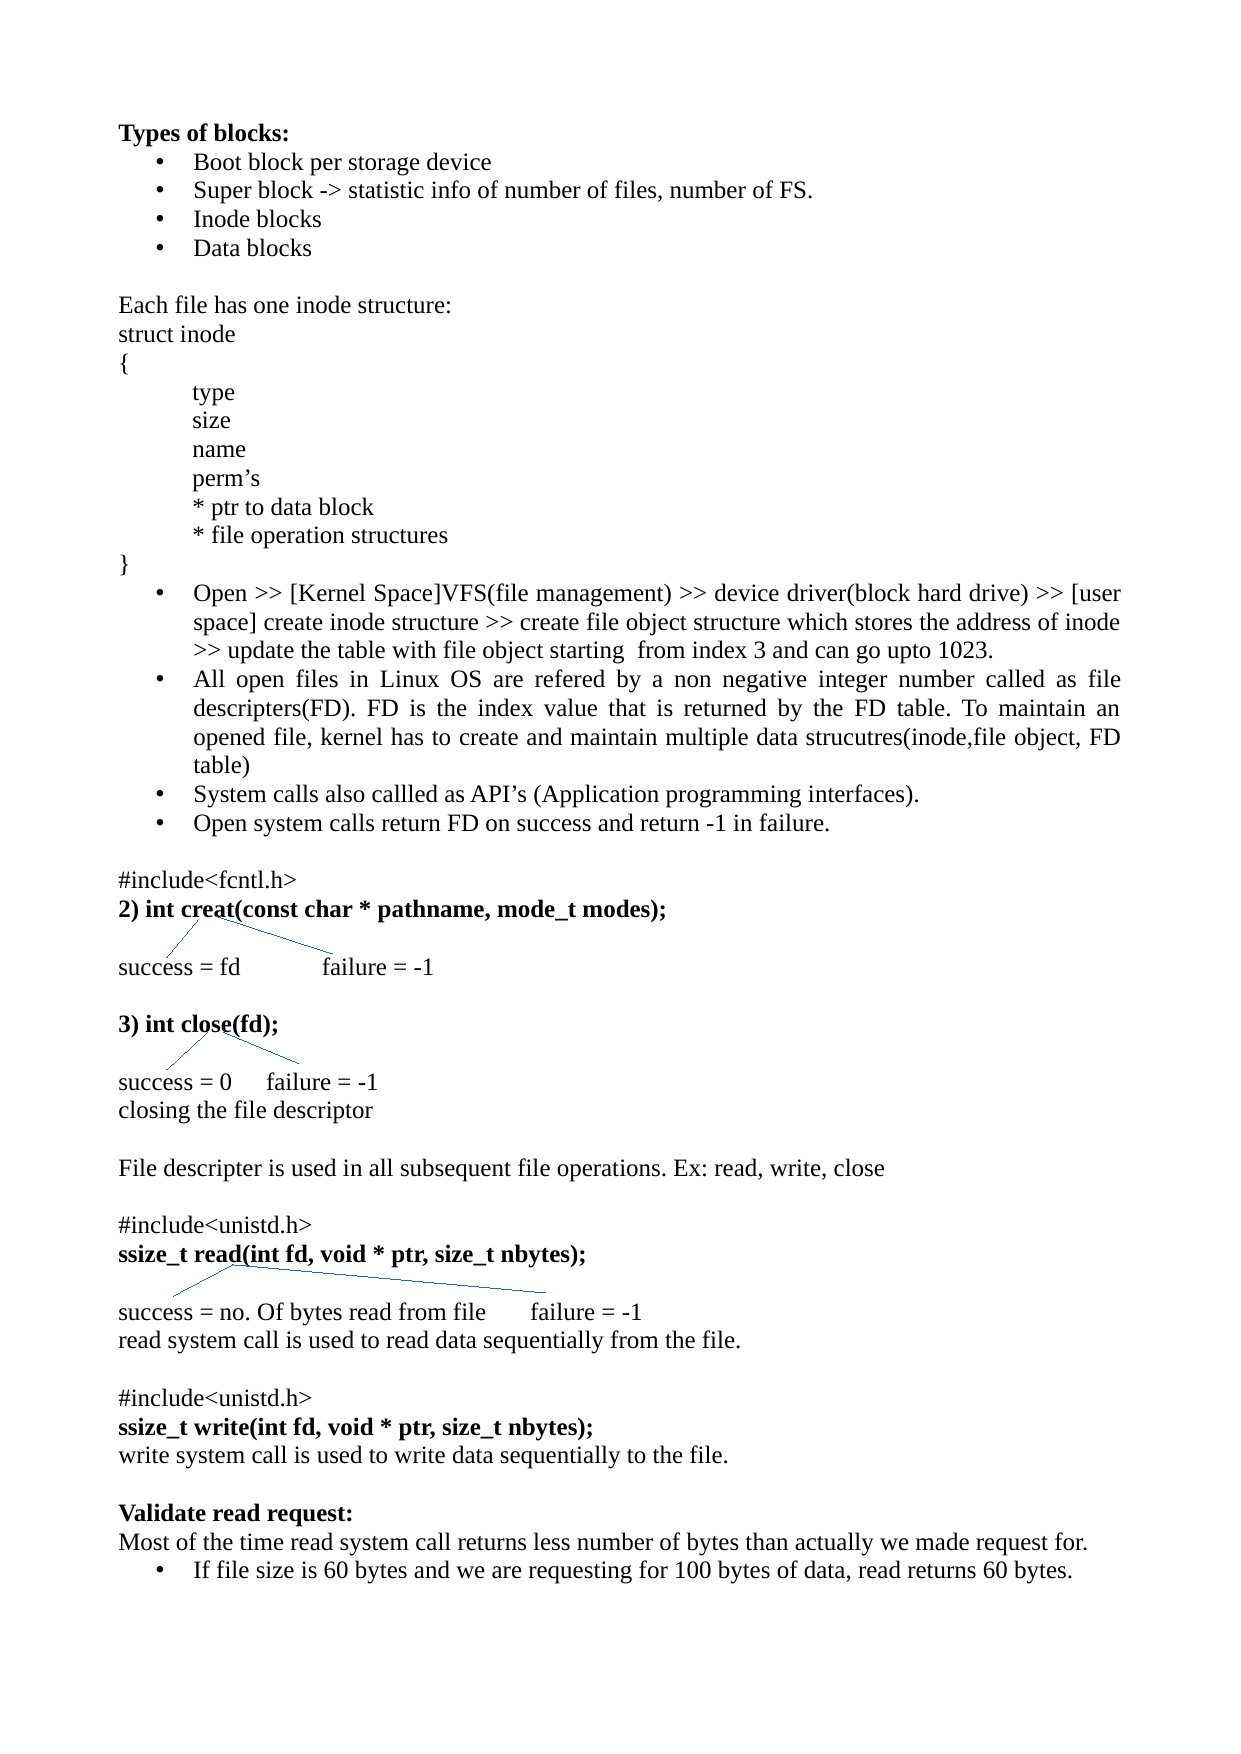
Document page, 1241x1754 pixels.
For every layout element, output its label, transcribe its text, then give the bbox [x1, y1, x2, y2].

text write system call is used to write data sequentially to the file. [118, 1441, 1122, 1469]
text 2) int creat(const char * pathname, mode_t modes); [118, 894, 1122, 923]
text size [118, 406, 1122, 434]
list All open files in Linux OS are refered by a non negative integer number called as file descripters(FD). FD is the index value that is returned by the FD table. To maintain an opened file, kernel has to create and maintain multiple data strucutres(inode,file object, FD table) [156, 664, 1122, 779]
text ssize_t read(int fd, void * ptr, size_t nbytes); [118, 1239, 1122, 1268]
text * ptr to data block [118, 492, 1122, 521]
text type [118, 377, 1122, 406]
text * file operation structures [118, 521, 1122, 549]
text } [118, 549, 1122, 578]
text #include<unistd.h> [118, 1383, 1122, 1412]
text { [118, 348, 1122, 377]
text Most of the time read system call returns less number of bytes than actually we made request for. [118, 1527, 1122, 1556]
list Inode blocks [156, 204, 1122, 233]
text ssize_t write(int fd, void * ptr, size_t nbytes); [118, 1412, 1122, 1441]
text 3) int close(fd); [118, 1009, 1122, 1038]
text Types of blocks: [118, 118, 1122, 147]
text #include<unistd.h> [118, 1211, 1122, 1239]
text perm’s [118, 463, 1122, 492]
text Validate read request: [118, 1498, 1122, 1527]
text closing the file descriptor [118, 1096, 1122, 1124]
text File descripter is used in all subsequent file operations. Ex: read, write, close [118, 1153, 1122, 1182]
text read system call is used to read data sequentially from the file. [118, 1326, 1122, 1354]
list Open >> [Kernel Space]VFS(file management) >> device driver(block hard drive) >> [user space] create inode structure >> create file object structure which stores the address of inode >> update the table with file object starting from index 3 and can go upto 1023. [156, 578, 1122, 664]
text name [118, 434, 1122, 463]
list Data blocks [156, 233, 1122, 262]
list If file size is 60 bytes and we are requesting for 100 bytes of data, read returns 60 bytes. [156, 1556, 1122, 1584]
text success = 0 failure = -1 [118, 1067, 1122, 1096]
text #include<fcntl.h> [118, 866, 1122, 894]
list Super block -> statistic info of number of files, number of FS. [156, 176, 1122, 204]
text Each file has one inode structure: [118, 291, 1122, 319]
text struct inode [118, 319, 1122, 348]
list System calls also callled as API’s (Application programming interfaces). [156, 779, 1122, 808]
list Open system calls return FD on success and return -1 in failure. [156, 808, 1122, 837]
text success = fd failure = -1 [118, 952, 1122, 981]
list Boot block per storage device [156, 147, 1122, 176]
text success = no. Of bytes read from file failure = -1 [118, 1297, 1122, 1326]
